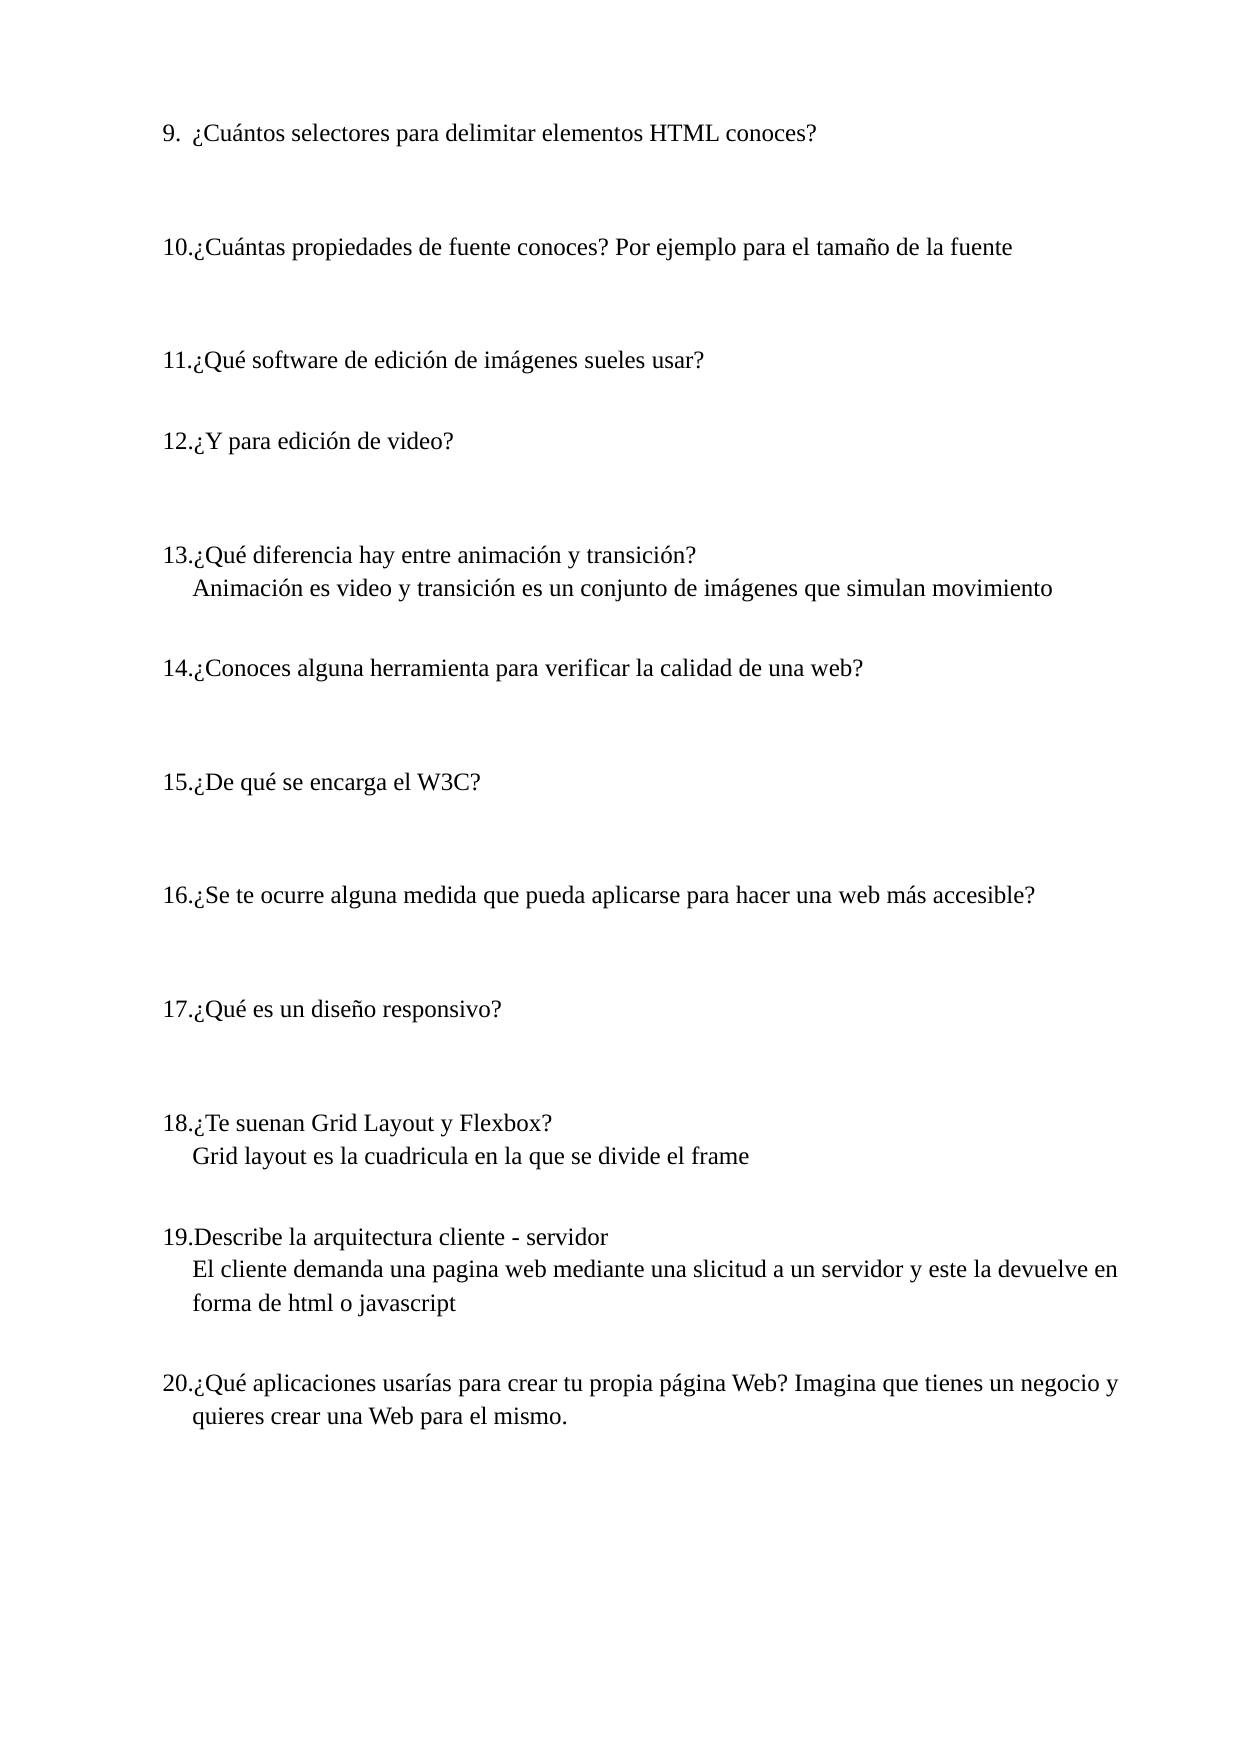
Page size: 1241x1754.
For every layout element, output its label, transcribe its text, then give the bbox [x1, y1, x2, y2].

list ¿Qué es un diseño responsivo? [162, 994, 1122, 1089]
list ¿Se te ocurre alguna medida que pueda aplicarse para hacer una web más accesible? [162, 881, 1122, 975]
list ¿De qué se encarga el W3C? [162, 767, 1122, 862]
list ¿Qué diferencia hay entre animación y transición? Animación es video y transición es un conjunto de imágenes que simulan movimiento [162, 540, 1122, 634]
list ¿Cuántos selectores para delimitar elementos HTML conoces? [162, 118, 1122, 213]
list ¿Te suenan Grid Layout y Flexbox? Grid layout es la cuadricula en la que se divide el frame [162, 1108, 1122, 1203]
list ¿Qué software de edición de imágenes sueles usar? [162, 345, 1122, 407]
list ¿Y para edición de video? [162, 426, 1122, 521]
list ¿Cuántas propiedades de fuente conoces? Por ejemplo para el tamaño de la fuente [162, 232, 1122, 327]
list ¿Qué aplicaciones usarías para crear tu propia página Web? Imagina que tienes un negocio y quieres crear una Web para el mismo. [162, 1368, 1122, 1430]
list ¿Conoces alguna herramienta para verificar la calidad de una web? [162, 653, 1122, 748]
list Describe la arquitectura cliente - servidor El cliente demanda una pagina web mediante una slicitud a un servidor y este la devuelve en forma de html o javascript [162, 1222, 1122, 1349]
